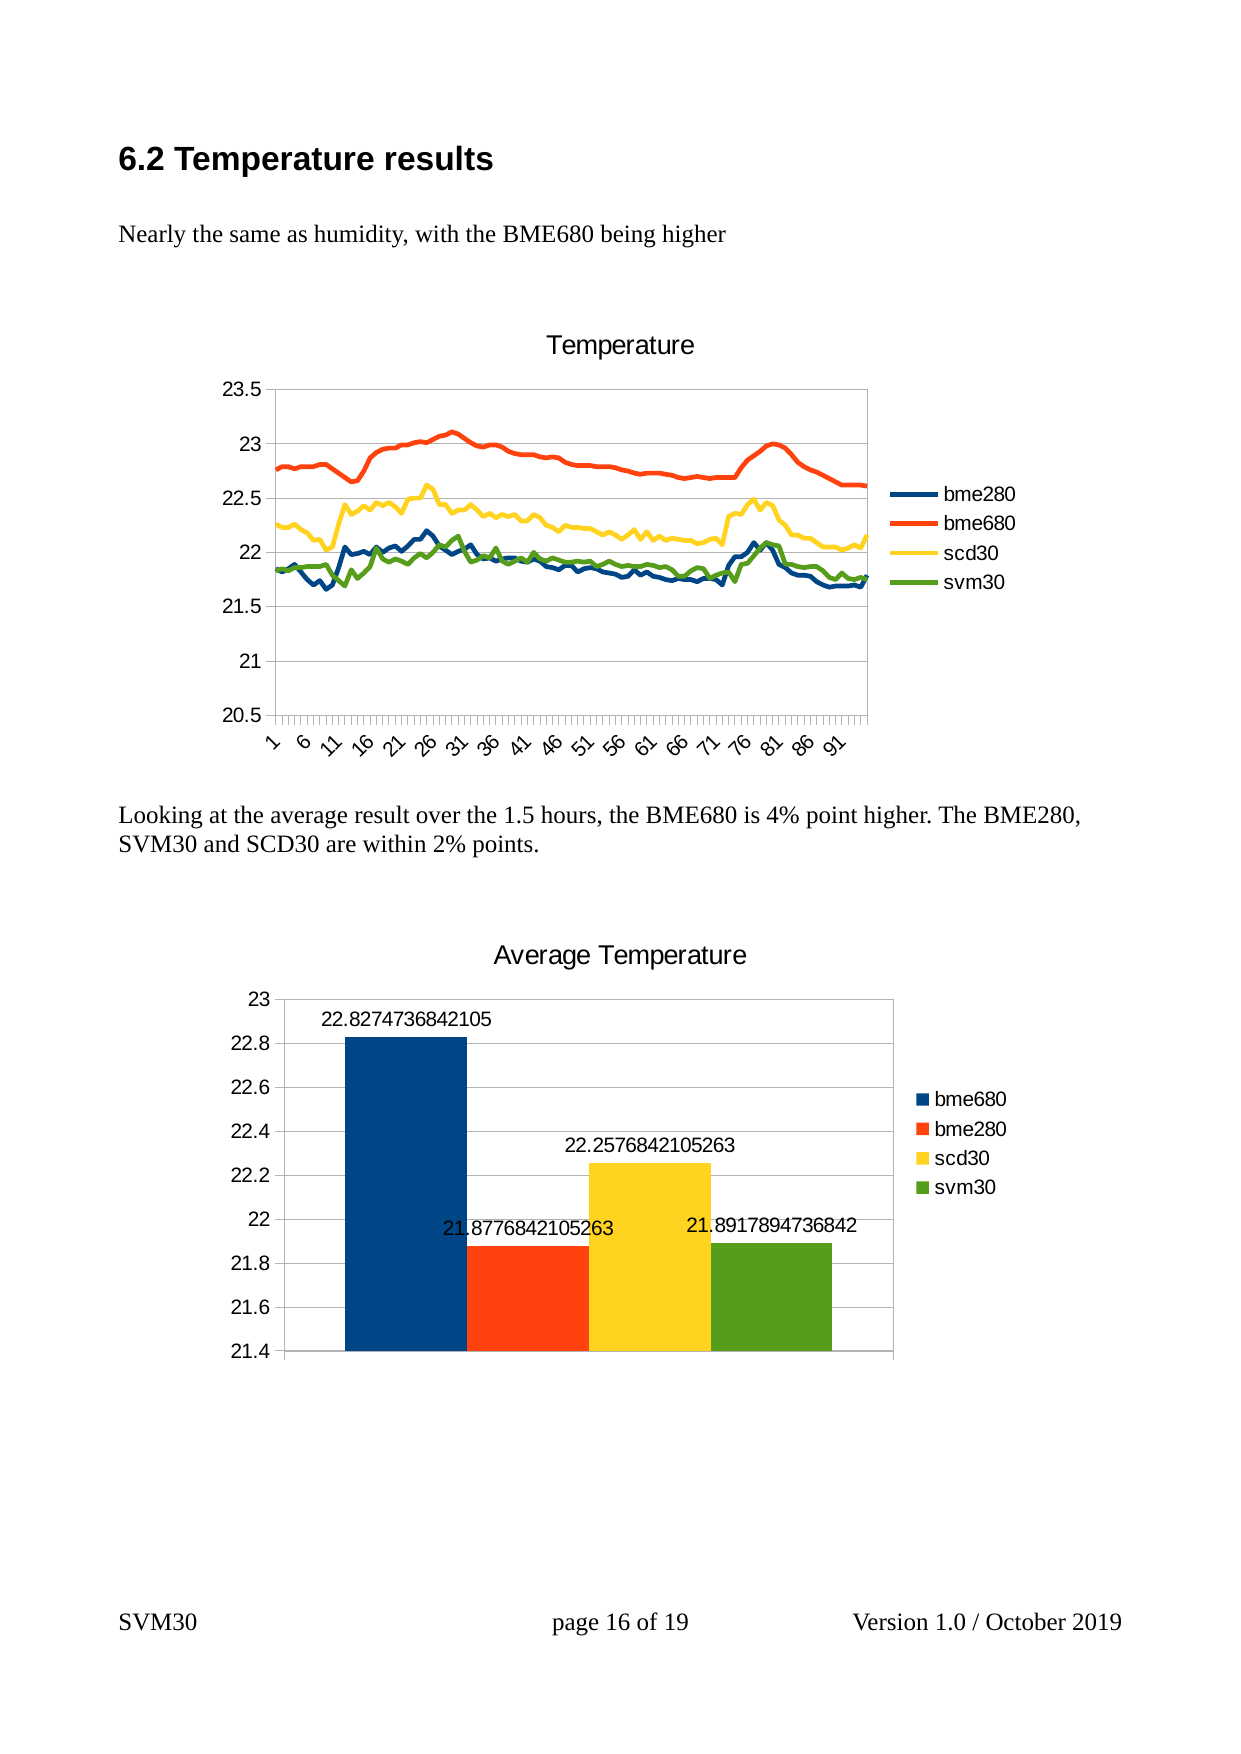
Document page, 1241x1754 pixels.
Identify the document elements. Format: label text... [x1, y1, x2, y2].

subtitle 6.2 Temperature results [118, 139, 1122, 178]
text Nearly the same as humidity, with the BME680 being higher [118, 219, 1122, 248]
text Looking at the average result over the 1.5 hours, the BME680 is 4% point higher. The BME280, SVM30 and SCD30 are within 2% points. [118, 800, 1122, 858]
